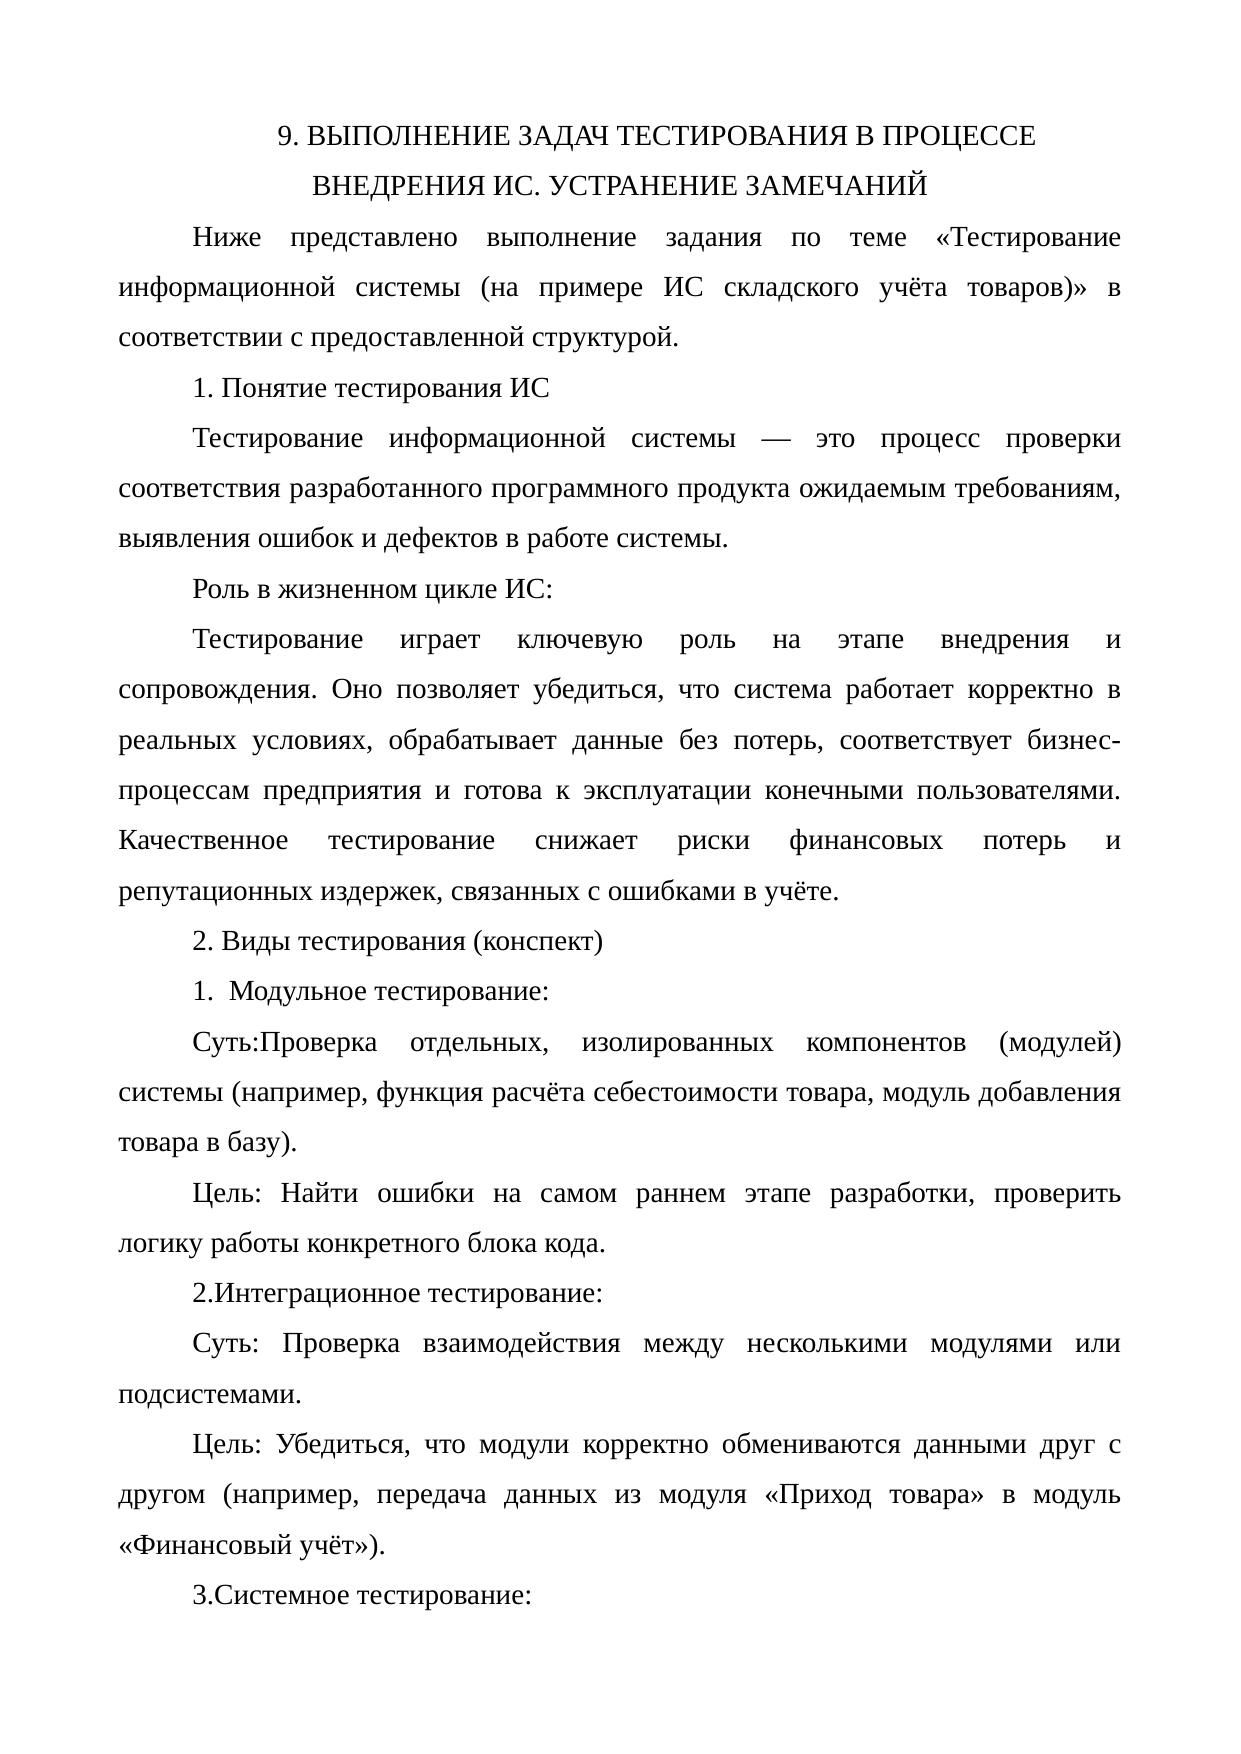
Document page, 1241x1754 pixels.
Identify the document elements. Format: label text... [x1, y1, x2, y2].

text 1. Модульное тестирование: [118, 973, 1122, 1007]
text Ниже представлено выполнение задания по теме «Тестирование информационной системы (на примере ИС складского учёта товаров)» в соответствии с предоставленной структурой. [118, 219, 1122, 353]
text 9. ВЫПОЛНЕНИЕ ЗАДАЧ ТЕСТИРОВАНИЯ В ПРОЦЕССЕ ВНЕДРЕНИЯ ИС. УСТРАНЕНИЕ ЗАМЕЧАНИЙ [118, 118, 1122, 202]
text 1. Понятие тестирования ИС [118, 370, 1122, 403]
text Суть: Проверка взаимодействия между несколькими модулями или подсистемами. [118, 1326, 1122, 1409]
text Роль в жизненном цикле ИС: [118, 571, 1122, 604]
text Суть:Проверка отдельных, изолированных компонентов (модулей) системы (например, функция расчёта себестоимости товара, модуль добавления товара в базу). [118, 1024, 1122, 1158]
text 2. Виды тестирования (конспект) [118, 923, 1122, 957]
text 3.Системное тестирование: [118, 1577, 1122, 1611]
text Тестирование информационной системы — это процесс проверки соответствия разработанного программного продукта ожидаемым требованиям, выявления ошибок и дефектов в работе системы. [118, 420, 1122, 554]
text Цель: Убедиться, что модули корректно обмениваются данными друг с другом (например, передача данных из модуля «Приход товара» в модуль «Финансовый учёт»). [118, 1426, 1122, 1560]
text 2.Интеграционное тестирование: [118, 1275, 1122, 1309]
text Цель: Найти ошибки на самом раннем этапе разработки, проверить логику работы конкретного блока кода. [118, 1175, 1122, 1258]
text Тестирование играет ключевую роль на этапе внедрения и сопровождения. Оно позволяет убедиться, что система работает корректно в реальных условиях, обрабатывает данные без потерь, соответствует бизнес-процессам предприятия и готова к эксплуатации конечными пользователями. Качественное тестирование снижает риски финансовых потерь и репутационных издержек, связанных с ошибками в учёте. [118, 621, 1122, 906]
